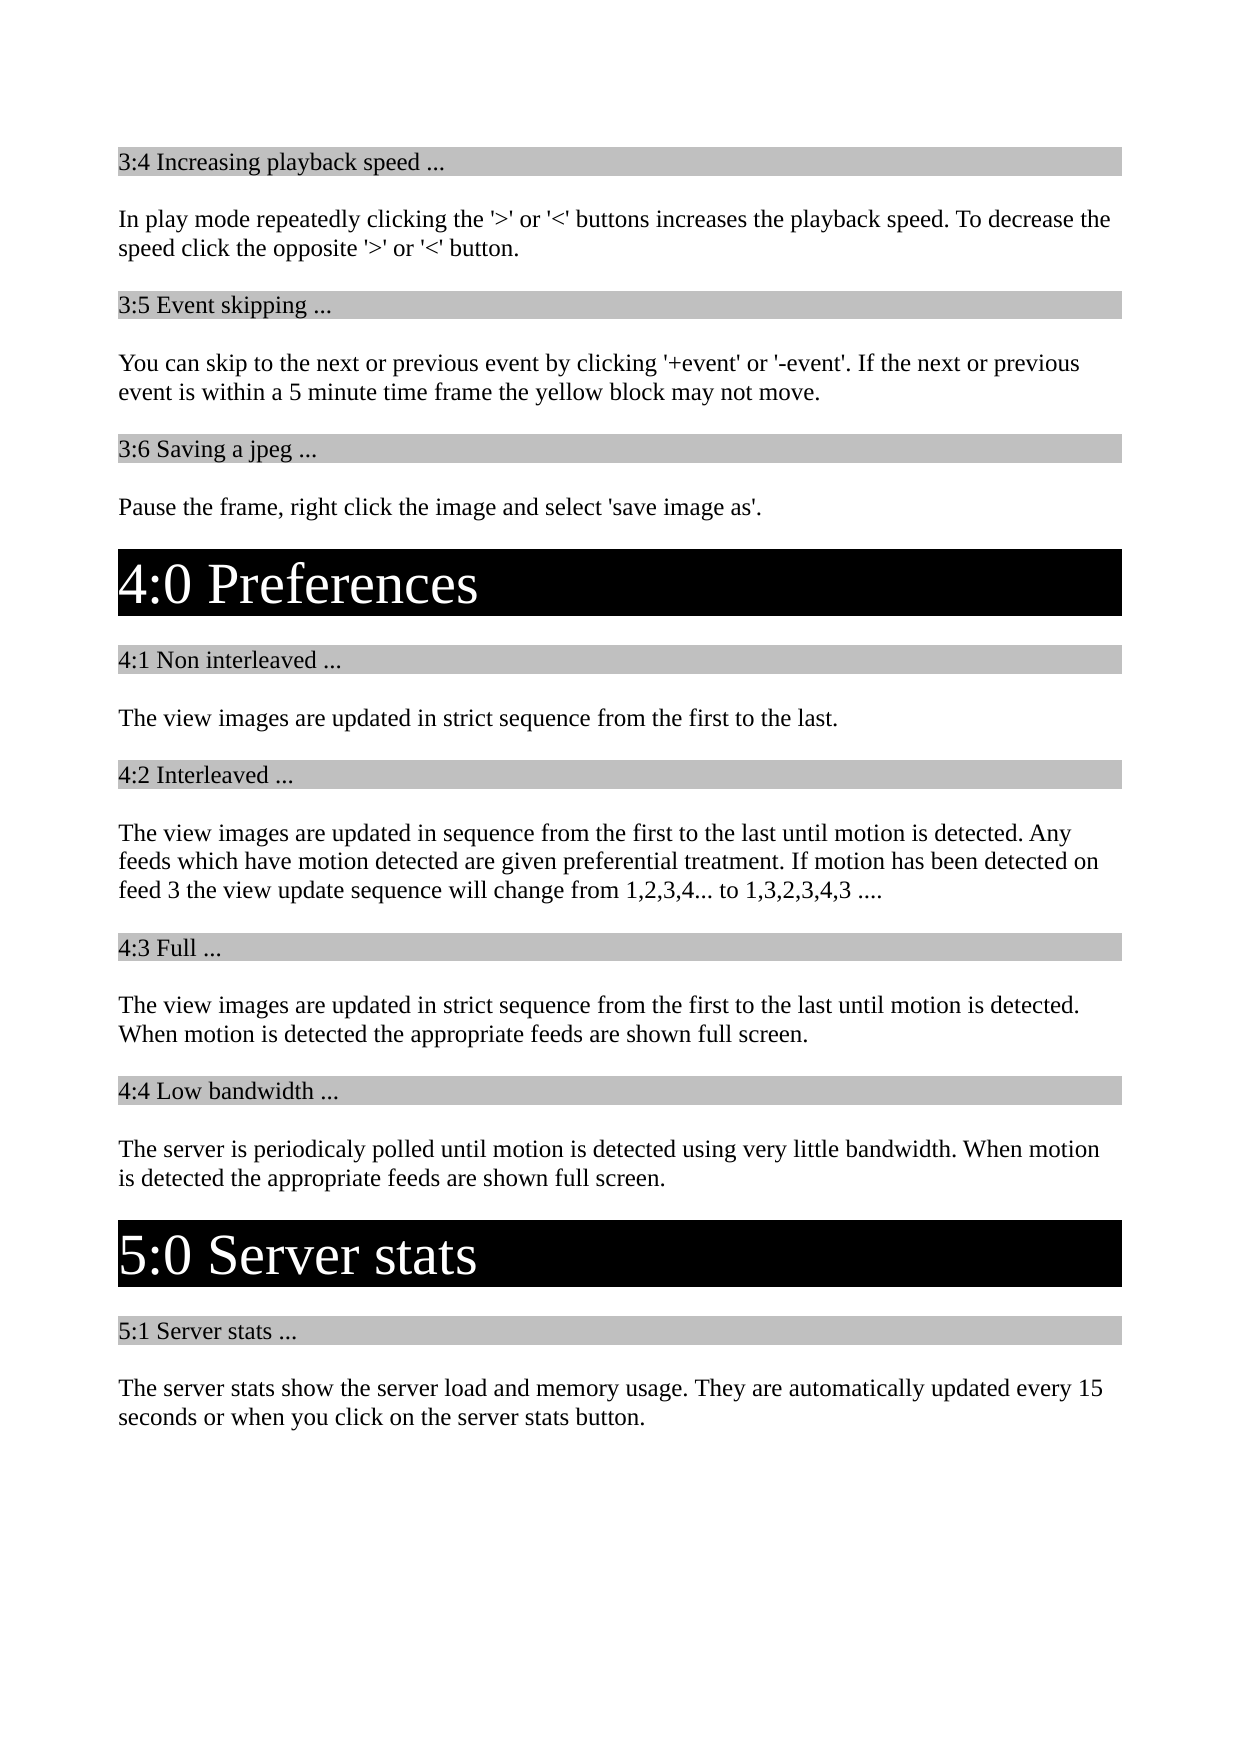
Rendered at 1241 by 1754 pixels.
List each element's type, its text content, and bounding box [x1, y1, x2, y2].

text The server stats show the server load and memory usage. They are automatically updated every 15 seconds or when you click on the server stats button. [118, 1373, 1122, 1431]
text 5:1 Server stats ... [118, 1316, 1122, 1345]
text 4:0 Preferences [118, 549, 1122, 616]
text The view images are updated in sequence from the first to the last until motion is detected. Any feeds which have motion detected are given preferential treatment. If motion has been detected on feed 3 the view update sequence will change from 1,2,3,4... to 1,3,2,3,4,3 .... [118, 818, 1122, 904]
text 4:1 Non interleaved ... [118, 645, 1122, 674]
text The view images are updated in strict sequence from the first to the last. [118, 703, 1122, 731]
text The server is periodicaly polled until motion is detected using very little bandwidth. When motion is detected the appropriate feeds are shown full screen. [118, 1134, 1122, 1191]
text The view images are updated in strict sequence from the first to the last until motion is detected. When motion is detected the appropriate feeds are shown full screen. [118, 990, 1122, 1048]
text 3:4 Increasing playback speed ... [118, 147, 1122, 176]
text 3:5 Event skipping ... [118, 291, 1122, 319]
text 4:2 Interleaved ... [118, 760, 1122, 789]
text 4:4 Low bandwidth ... [118, 1076, 1122, 1105]
text In play mode repeatedly clicking the '>' or '<' buttons increases the playback speed. To decrease the speed click the opposite '>' or '<' button. [118, 204, 1122, 262]
text Pause the frame, right click the image and select 'save image as'. [118, 492, 1122, 521]
text 4:3 Full ... [118, 933, 1122, 961]
text 5:0 Server stats [118, 1220, 1122, 1287]
text 3:6 Saving a jpeg ... [118, 434, 1122, 463]
text You can skip to the next or previous event by clicking '+event' or '-event'. If the next or previous event is within a 5 minute time frame the yellow block may not move. [118, 348, 1122, 406]
